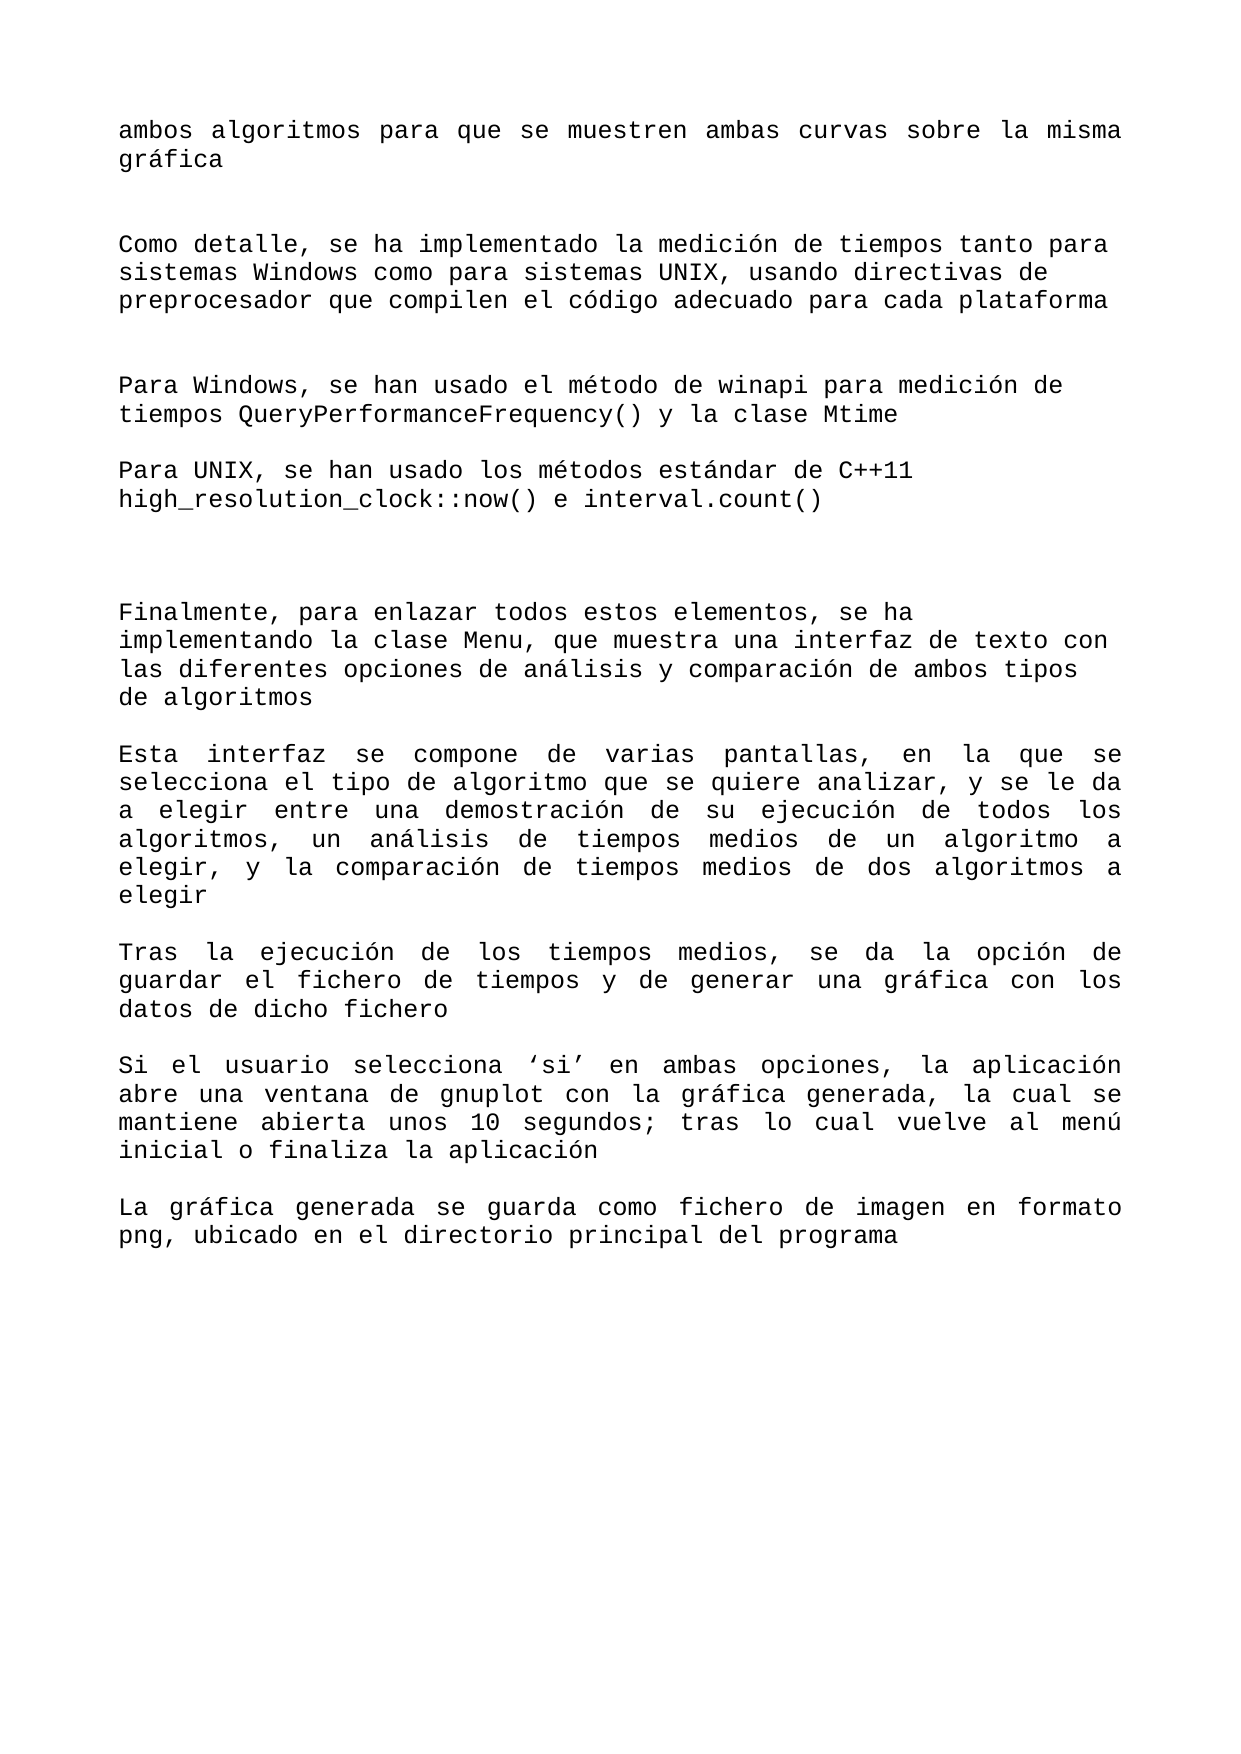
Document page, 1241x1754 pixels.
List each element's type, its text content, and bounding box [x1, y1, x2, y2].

text Como detalle, se ha implementado la medición de tiempos tanto para sistemas Windows como para sistemas UNIX, usando directivas de preprocesador que compilen el código adecuado para cada plataforma [118, 231, 1123, 316]
text Para UNIX, se han usado los métodos estándar de C++11 high_resolution_clock::now() e interval.count() [118, 458, 1123, 515]
text Para Windows, se han usado el método de winapi para medición de tiempos QueryPerformanceFrequency() y la clase Mtime [118, 373, 1123, 430]
text La gráfica generada se guarda como fichero de imagen en formato png, ubicado en el directorio principal del programa [118, 1195, 1123, 1251]
text Finalmente, para enlazar todos estos elementos, se ha implementando la clase Menu, que muestra una interfaz de texto con las diferentes opciones de análisis y comparación de ambos tipos de algoritmos [118, 600, 1123, 713]
text ambos algoritmos para que se muestren ambas curvas sobre la misma gráfica [118, 118, 1123, 175]
text Tras la ejecución de los tiempos medios, se da la opción de guardar el fichero de tiempos y de generar una gráfica con los datos de dicho fichero [118, 940, 1123, 1025]
text Si el usuario selecciona ‘si’ en ambas opciones, la aplicación abre una ventana de gnuplot con la gráfica generada, la cual se mantiene abierta unos 10 segundos; tras lo cual vuelve al menú inicial o finaliza la aplicación [118, 1053, 1123, 1166]
text Esta interfaz se compone de varias pantallas, en la que se selecciona el tipo de algoritmo que se quiere analizar, y se le da a elegir entre una demostración de su ejecución de todos los algoritmos, un análisis de tiempos medios de un algoritmo a elegir, y la comparación de tiempos medios de dos algoritmos a elegir [118, 741, 1123, 911]
